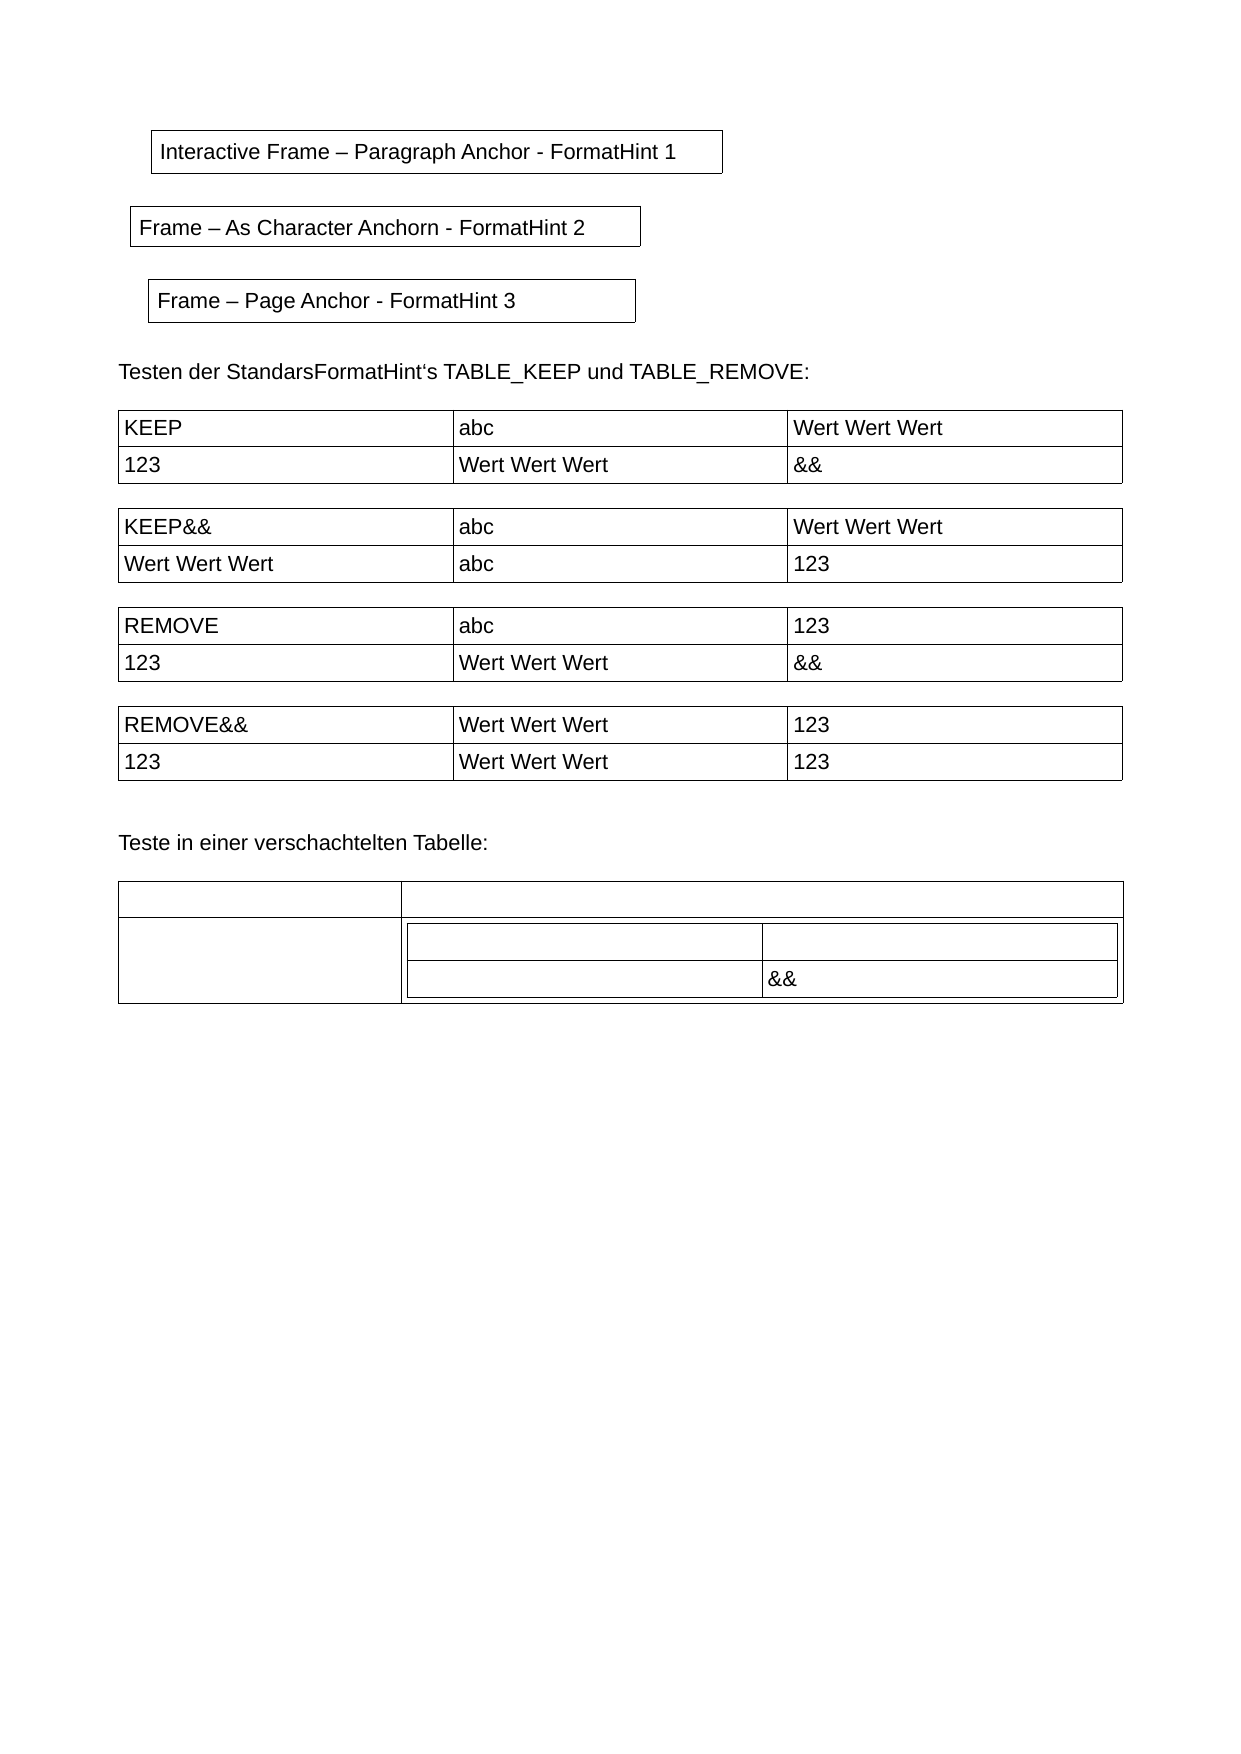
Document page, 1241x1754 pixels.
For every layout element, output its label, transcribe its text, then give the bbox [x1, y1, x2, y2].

table_header KEEP [119, 411, 453, 446]
text Frame – Page Anchor - FormatHint 3 [157, 288, 626, 313]
table_header 123 [788, 608, 1122, 644]
table_cell 123 [119, 744, 453, 779]
table_header Wert Wert Wert [454, 707, 787, 743]
table_header 123 [788, 707, 1122, 743]
table_cell 123 [119, 645, 453, 681]
text Testen der StandarsFormatHint‘s TABLE_KEEP und TABLE_REMOVE: [118, 359, 1122, 384]
table_header abc [454, 608, 787, 644]
table_cell Wert Wert Wert [119, 546, 453, 582]
table_header KEEP&& [119, 509, 453, 545]
table_header abc [454, 509, 787, 545]
table_header [402, 882, 1123, 917]
table_cell Wert Wert Wert [454, 744, 787, 779]
table_cell Wert Wert Wert [454, 447, 787, 483]
table_cell [119, 918, 401, 1003]
text Interactive Frame – Paragraph Anchor - FormatHint 1 [159, 139, 713, 164]
table_cell && [788, 447, 1122, 483]
table_cell && [788, 645, 1122, 681]
table_cell 123 [119, 447, 453, 483]
table_header Wert Wert Wert [788, 411, 1122, 446]
table_header REMOVE&& [119, 707, 453, 743]
table_cell && [763, 961, 1117, 997]
table_cell Wert Wert Wert [454, 645, 787, 681]
table_header abc [454, 411, 787, 446]
table_header [119, 882, 401, 917]
text Frame – As Character Anchorn - FormatHint 2 [139, 214, 631, 237]
table_header [408, 924, 762, 960]
table_cell 123 [788, 744, 1122, 779]
table_header REMOVE [119, 608, 453, 644]
table_cell abc [454, 546, 787, 582]
table_header Wert Wert Wert [788, 509, 1122, 545]
table_cell [402, 918, 1123, 1003]
text Teste in einer verschachtelten Tabelle: [118, 830, 1122, 855]
table_cell 123 [788, 546, 1122, 582]
table_header [763, 924, 1117, 960]
table_cell [408, 961, 762, 997]
